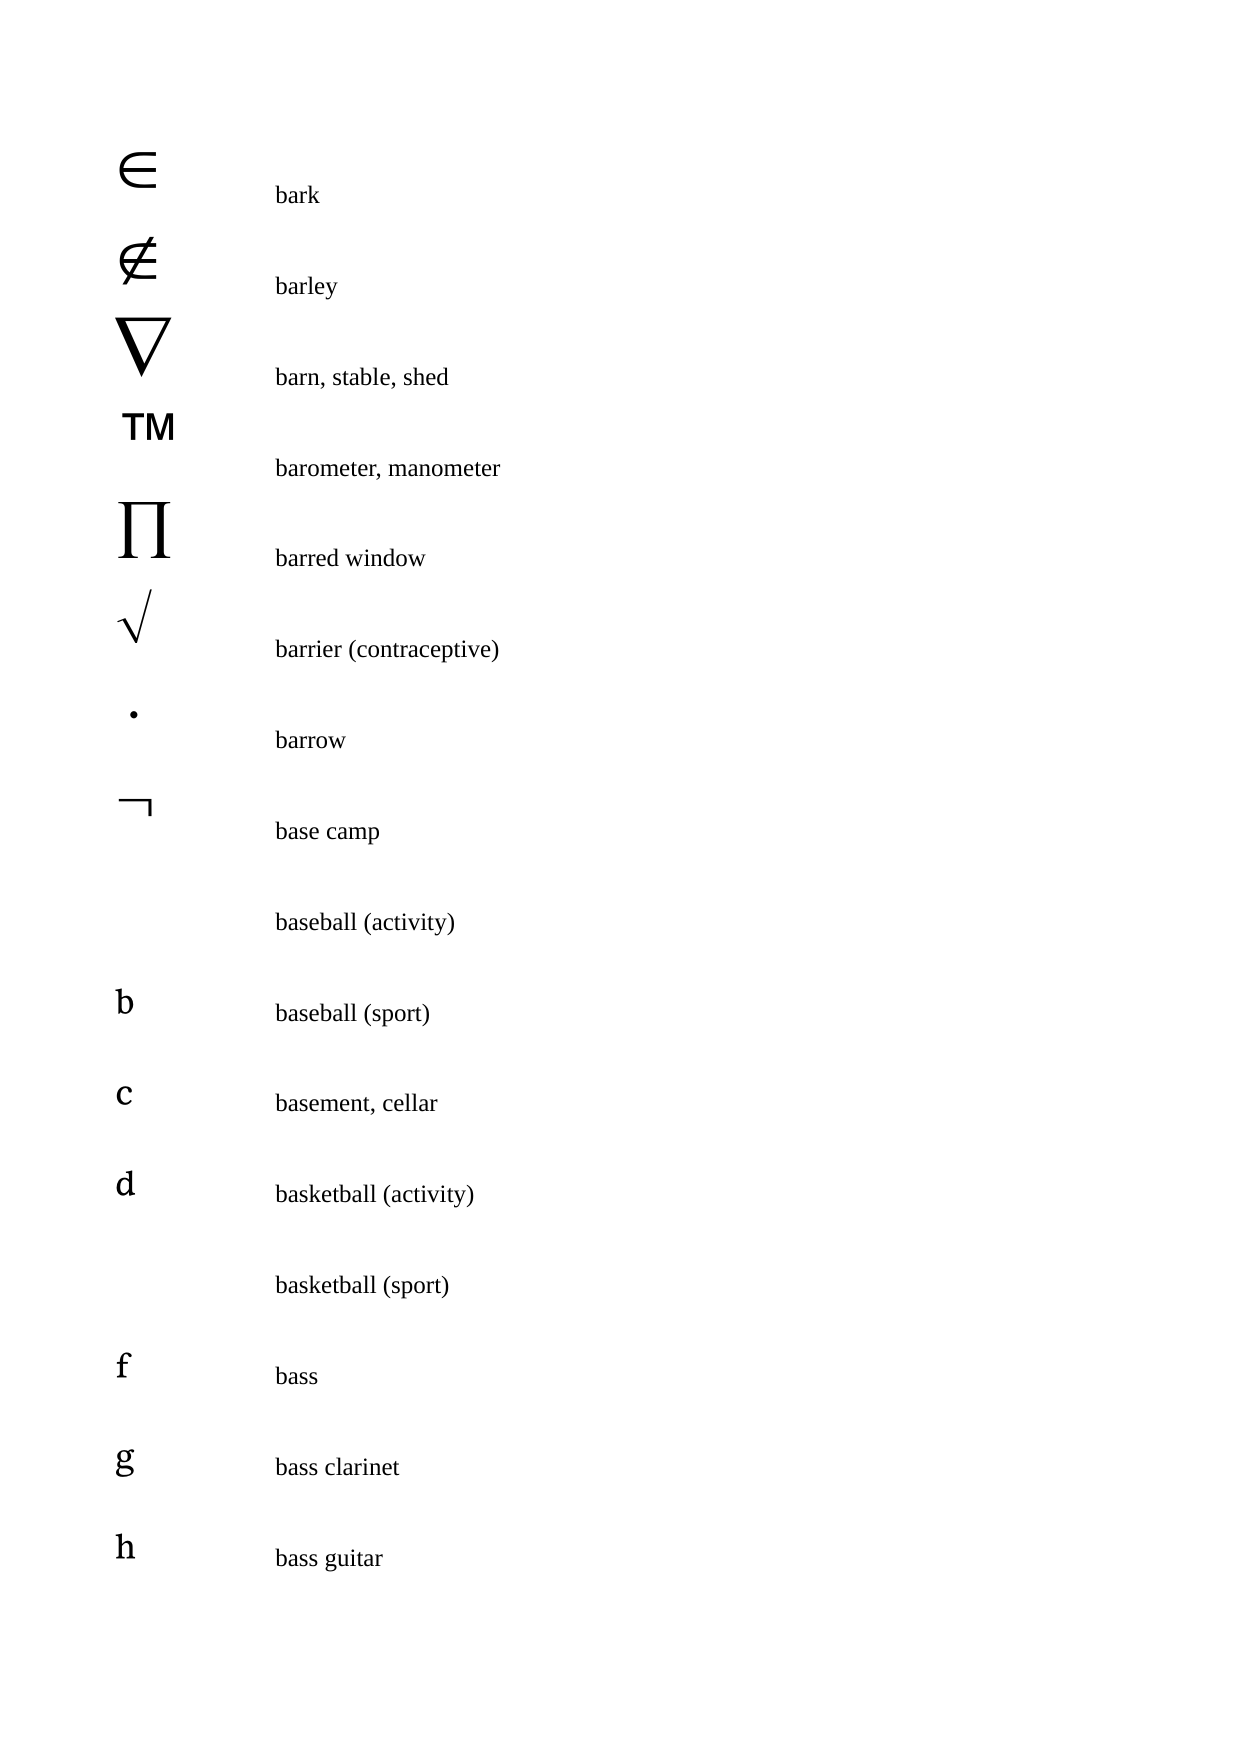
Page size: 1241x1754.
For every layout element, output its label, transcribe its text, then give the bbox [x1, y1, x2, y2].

table_cell barley [275, 209, 949, 300]
table_cell bass guitar [275, 1481, 949, 1571]
table_cell bass clarinet [275, 1390, 949, 1481]
table_cell  [115, 1208, 275, 1299]
table_cell  [115, 118, 275, 209]
table_cell  [115, 845, 275, 936]
table_cell  [115, 1390, 275, 1481]
table_cell  [115, 300, 275, 391]
table_cell  [115, 1026, 275, 1117]
table_cell baseball (activity) [275, 845, 949, 936]
table_cell barometer, manometer [275, 391, 949, 481]
table_cell  [115, 481, 275, 572]
table_cell bark [275, 118, 949, 209]
table_cell  [115, 754, 275, 845]
table_cell barred window [275, 481, 949, 572]
table_cell baseball (sport) [275, 936, 949, 1026]
table_cell  [115, 936, 275, 1026]
table_cell basement, cellar [275, 1026, 949, 1117]
table_cell barrier (contraceptive) [275, 572, 949, 663]
table_cell  [115, 663, 275, 754]
table_cell  [115, 1299, 275, 1390]
table_cell basketball (activity) [275, 1117, 949, 1208]
table_cell barrow [275, 663, 949, 754]
table_cell  [115, 209, 275, 300]
table_cell  [115, 1117, 275, 1208]
table_cell basketball (sport) [275, 1208, 949, 1299]
table_cell  [115, 572, 275, 663]
table_cell bass [275, 1299, 949, 1390]
table_cell barn, stable, shed [275, 300, 949, 391]
table_cell  [115, 1481, 275, 1571]
table_cell  [115, 391, 275, 481]
table_cell base camp [275, 754, 949, 845]
